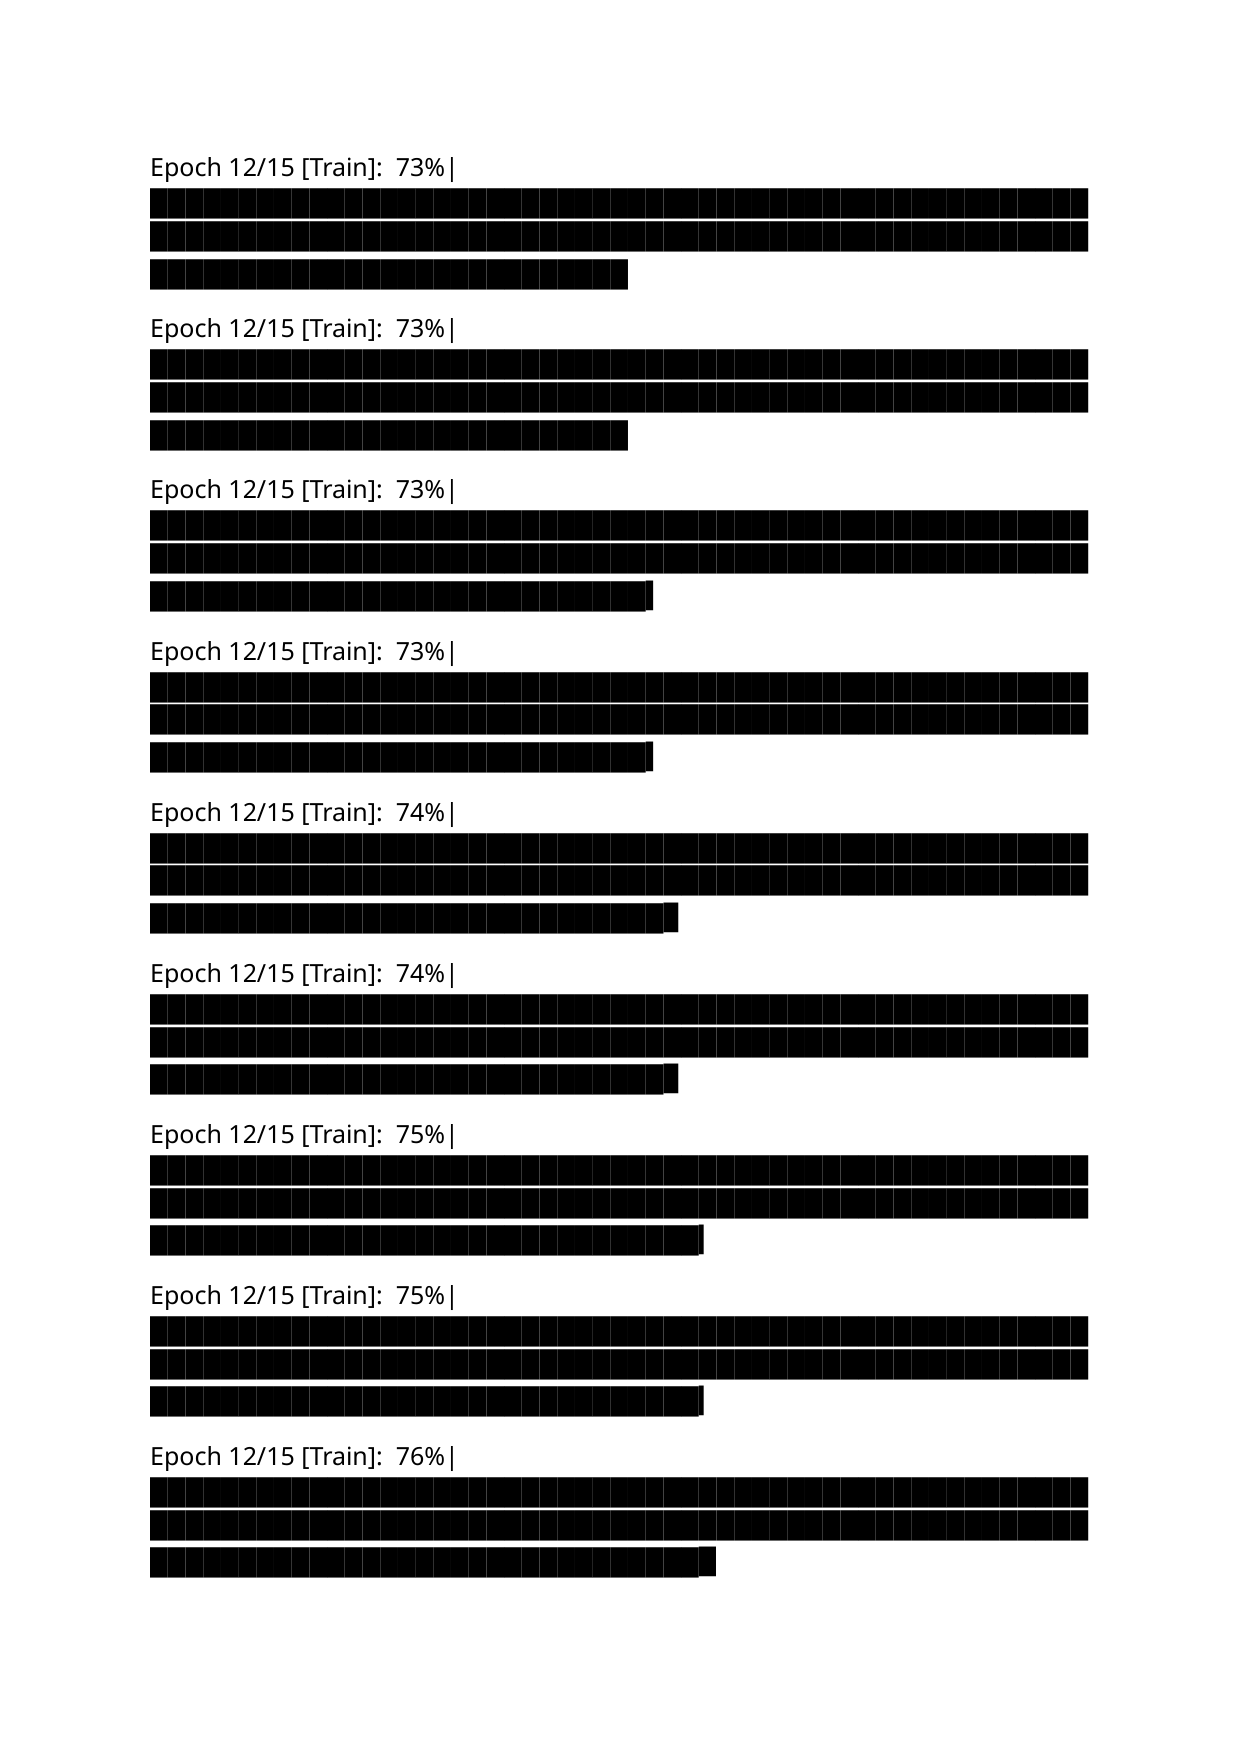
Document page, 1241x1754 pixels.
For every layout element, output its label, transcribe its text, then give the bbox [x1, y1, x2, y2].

text Epoch 12/15 [Train]: 73%|█████████████████████████████████████████████████████████████████████████████████████████████████████████████████████████████████████ [150, 311, 1090, 450]
text Epoch 12/15 [Train]: 73%|██████████████████████████████████████████████████████████████████████████████████████████████████████████████████████████████████████▍ [150, 633, 1090, 772]
text Epoch 12/15 [Train]: 73%|█████████████████████████████████████████████████████████████████████████████████████████████████████████████████████████████████████ [150, 150, 1090, 289]
text Epoch 12/15 [Train]: 76%|█████████████████████████████████████████████████████████████████████████████████████████████████████████████████████████████████████████▉ [150, 1438, 1090, 1578]
text Epoch 12/15 [Train]: 74%|███████████████████████████████████████████████████████████████████████████████████████████████████████████████████████████████████████▊ [150, 955, 1090, 1094]
text Epoch 12/15 [Train]: 75%|█████████████████████████████████████████████████████████████████████████████████████████████████████████████████████████████████████████▎ [150, 1277, 1090, 1417]
text Epoch 12/15 [Train]: 74%|███████████████████████████████████████████████████████████████████████████████████████████████████████████████████████████████████████▊ [150, 794, 1090, 933]
text Epoch 12/15 [Train]: 75%|█████████████████████████████████████████████████████████████████████████████████████████████████████████████████████████████████████████▎ [150, 1116, 1090, 1256]
text Epoch 12/15 [Train]: 73%|██████████████████████████████████████████████████████████████████████████████████████████████████████████████████████████████████████▍ [150, 472, 1090, 611]
